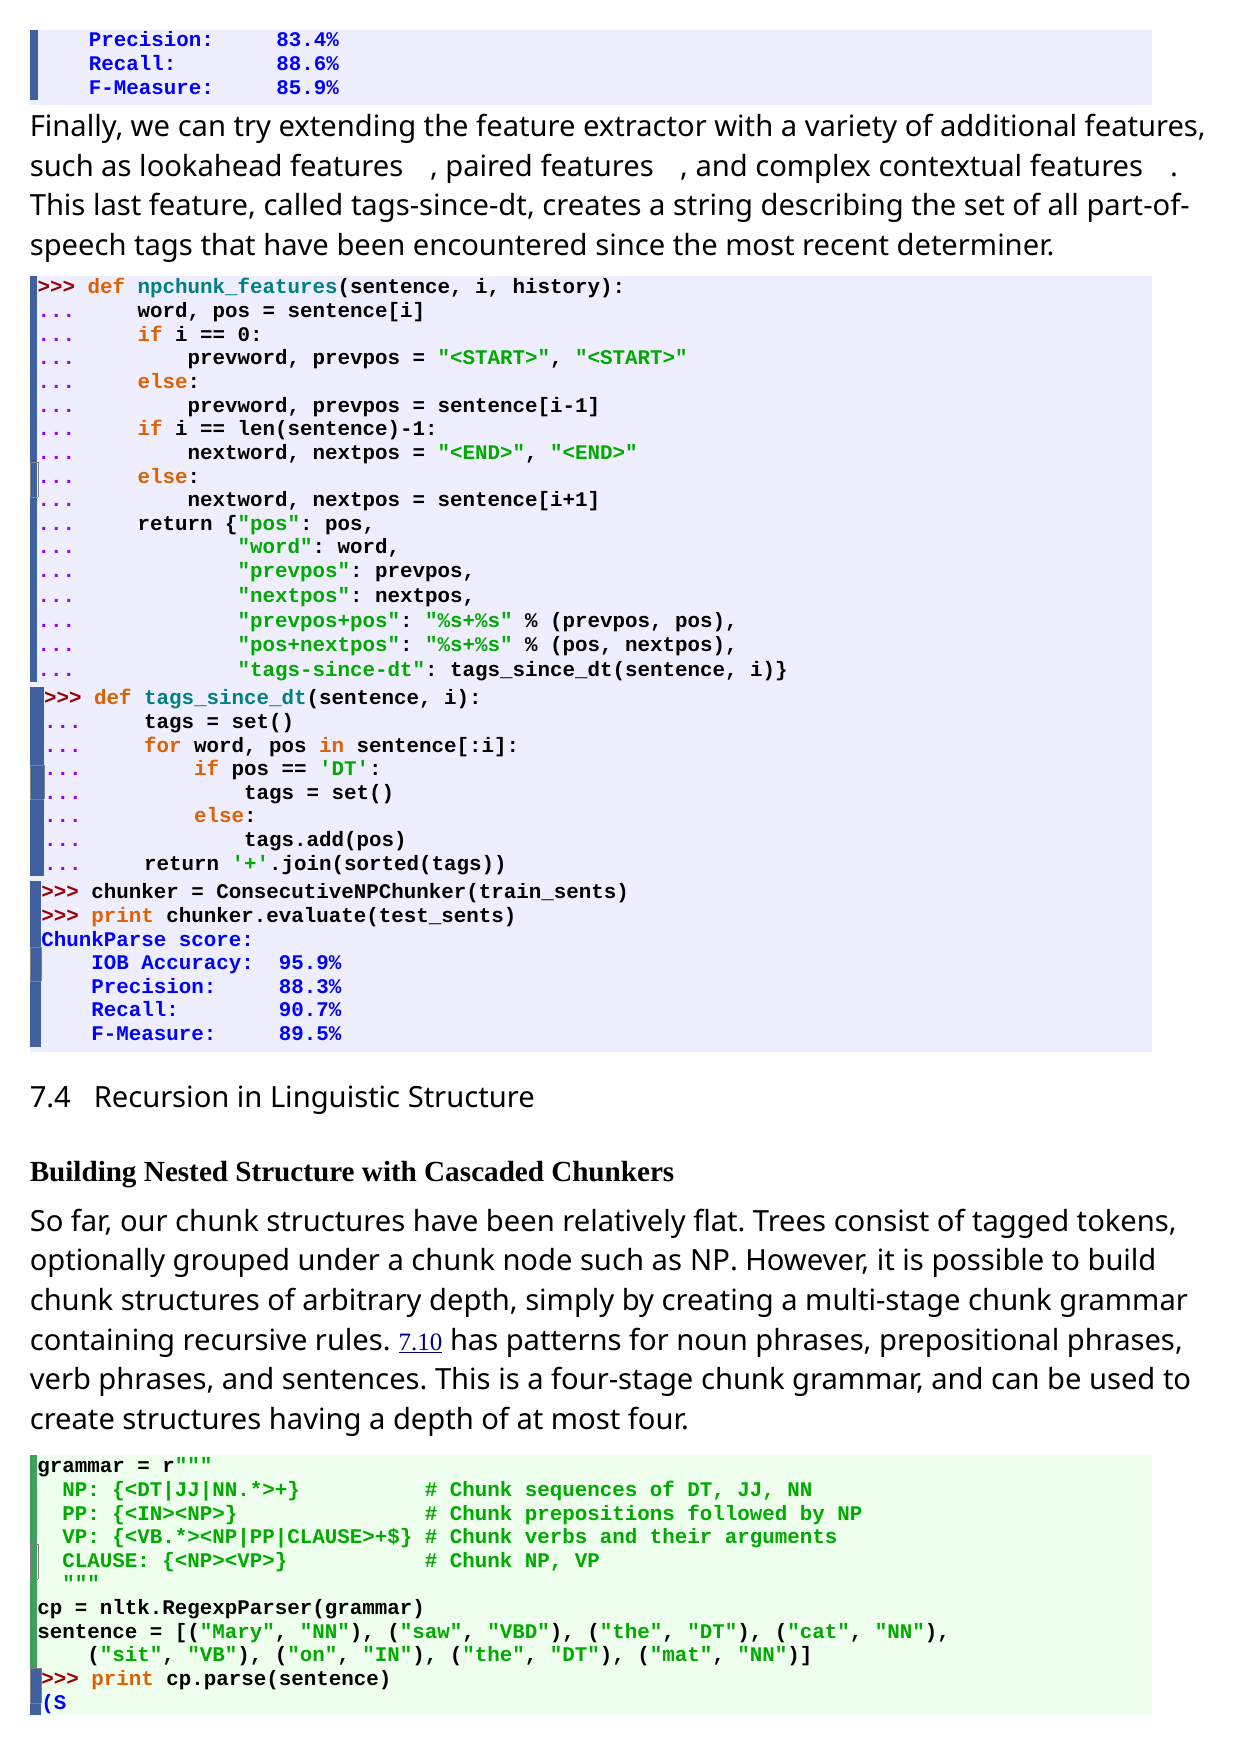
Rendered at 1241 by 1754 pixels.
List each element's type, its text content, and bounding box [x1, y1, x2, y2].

table_header [30, 982, 41, 1047]
table_header [30, 687, 44, 765]
table_header >>> def npchunk_features(sentence, i, history): ... word, pos = sentence[i] ... if i == 0: ... prevword, prevpos = "<START>", "<START>" ... else: ... prevword, prevpos = sentence[i-1] ... if i == len(sentence)-1: ... nextword, nextpos = "<END>", "<END>" ... else: ... nextword, nextpos = sentence[i+1] ... return {"pos": pos, ... "word": word, ... "prevpos": prevpos, ... "nextpos": nextpos, ... "prevpos+pos": "%s+%s" % (prevpos, pos), ... "pos+nextpos": "%s+%s" % (pos, nextpos), ... "tags-since-dt": tags_since_dt(sentence, i)} [37, 276, 1152, 682]
table_header [30, 682, 1152, 687]
table_header [30, 1580, 37, 1668]
table_header Precision: 83.4% Recall: 88.6% F-Measure: 85.9% [39, 30, 1152, 100]
table_header [30, 276, 37, 462]
text Finally, we can try extending the feature extractor with a variety of additional features, such as lookahead features , paired features , and complex contextual features . This last feature, called tags-since-dt, creates a string describing the set of all part-of-speech tags that have been encountered since the most recent determiner. [29, 105, 1211, 264]
table_header [31, 1545, 37, 1579]
table_header [30, 800, 44, 876]
subtitle 7.4 Recursion in Linguistic Structure [29, 1077, 1211, 1116]
table_header [31, 1669, 41, 1703]
subtitle Building Nested Structure with Cascaded Chunkers [29, 1154, 1211, 1187]
table_header [30, 876, 1152, 881]
table_header >>> def tags_since_dt(sentence, i): ... tags = set() ... for word, pos in sentence[:i]: ... if pos == 'DT': ... tags = set() ... else: ... tags.add(pos) ... return '+'.join(sorted(tags)) [44, 687, 1152, 876]
table_header >>> chunker = ConsecutiveNPChunker(train_sents) >>> print chunker.evaluate(test_sents) ChunkParse score: IOB Accuracy: 95.9% Precision: 88.3% Recall: 90.7% F-Measure: 89.5% [41, 881, 1152, 1047]
table_header [30, 1704, 41, 1715]
table_header [30, 30, 1152, 105]
table_header [30, 1455, 37, 1544]
table_header [30, 1047, 1152, 1052]
table_header [31, 463, 37, 497]
table_header [31, 948, 41, 981]
table_header [31, 766, 44, 799]
table_header [30, 30, 38, 100]
text So far, our chunk structures have been relatively flat. Trees consist of tagged tokens, optionally grouped under a chunk node such as NP. However, it is possible to build chunk structures of arbitrary depth, simply by creating a multi-stage chunk grammar containing recursive rules. 7.10 has patterns for noun phrases, prepositional phrases, verb phrases, and sentences. This is a four-stage chunk grammar, and can be used to create structures having a depth of at most four. [29, 1200, 1211, 1438]
table_header >>> print cp.parse(sentence) (S [41, 1668, 1152, 1715]
table_header [30, 881, 41, 947]
table_header [30, 498, 37, 682]
table_header grammar = r""" NP: {<DT|JJ|NN.*>+} # Chunk sequences of DT, JJ, NN PP: {<IN><NP>} # Chunk prepositions followed by NP VP: {<VB.*><NP|PP|CLAUSE>+$} # Chunk verbs and their arguments CLAUSE: {<NP><VP>} # Chunk NP, VP """ cp = nltk.RegexpParser(grammar) sentence = [("Mary", "NN"), ("saw", "VBD"), ("the", "DT"), ("cat", "NN"), ("sit", "VB"), ("on", "IN"), ("the", "DT"), ("mat", "NN")] [37, 1455, 1152, 1668]
